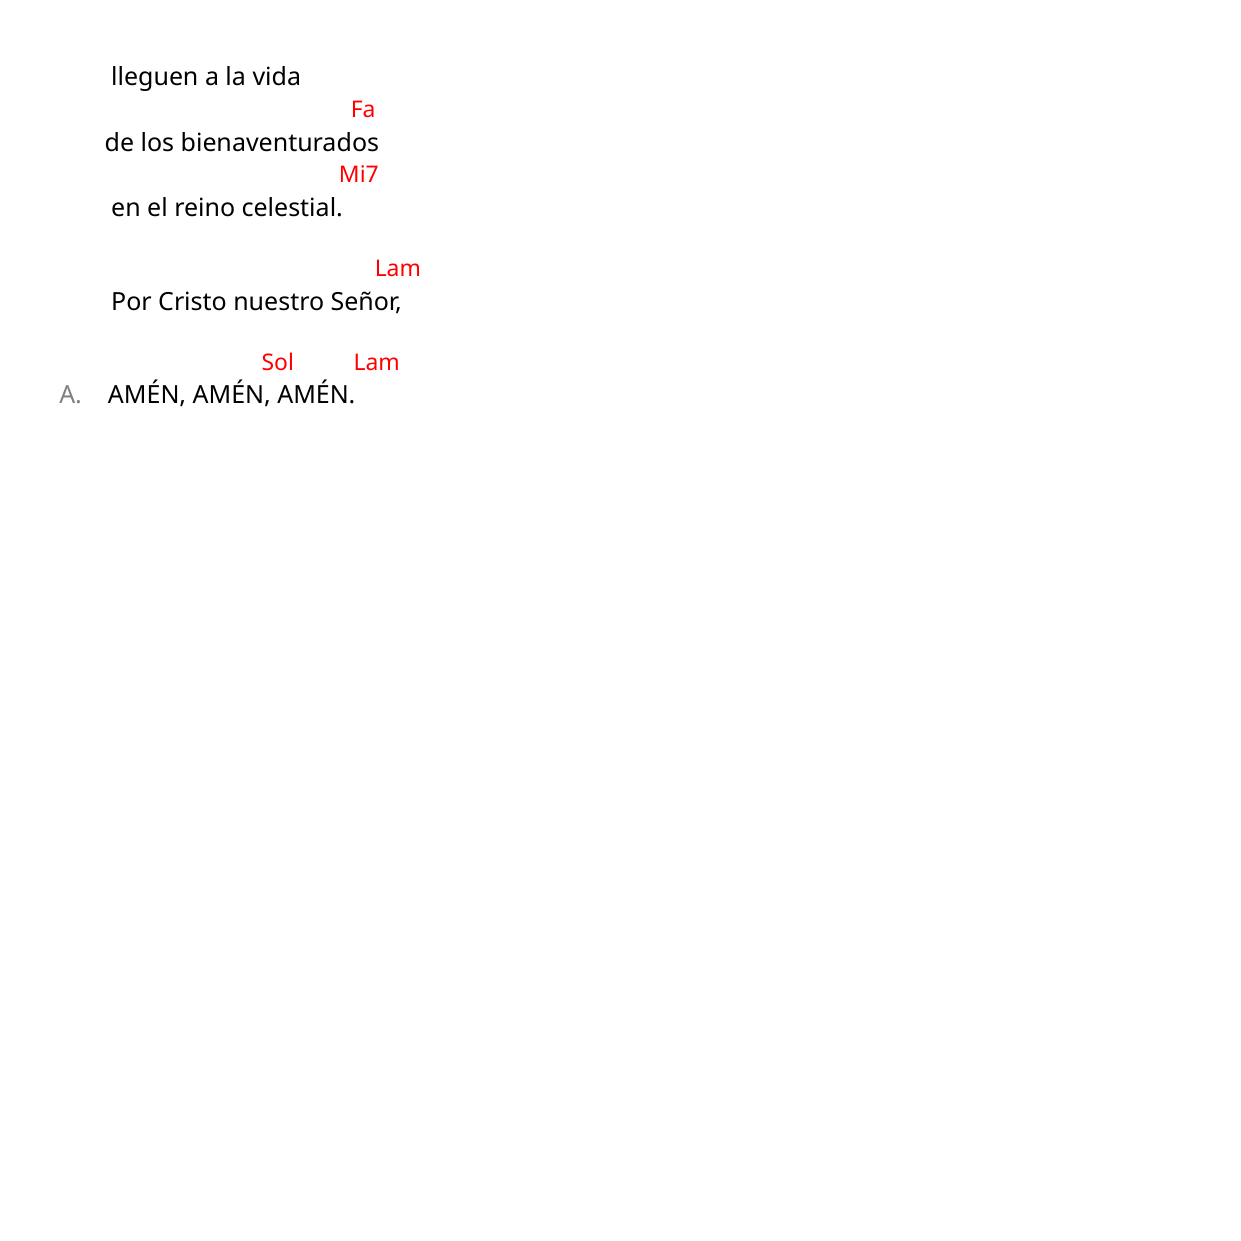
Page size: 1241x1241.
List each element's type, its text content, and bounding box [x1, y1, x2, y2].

text A. AMÉN, AMÉN, AMÉN. [59, 377, 605, 411]
text Lam [59, 252, 605, 283]
text Fa [59, 93, 605, 124]
text Mi7 [59, 158, 605, 190]
text Por Cristo nuestro Señor, [59, 283, 605, 317]
text de los bienaventurados [59, 124, 605, 158]
text en el reino celestial. [59, 190, 605, 224]
text Sol Lam [59, 346, 605, 377]
text lleguen a la vida [59, 59, 605, 93]
